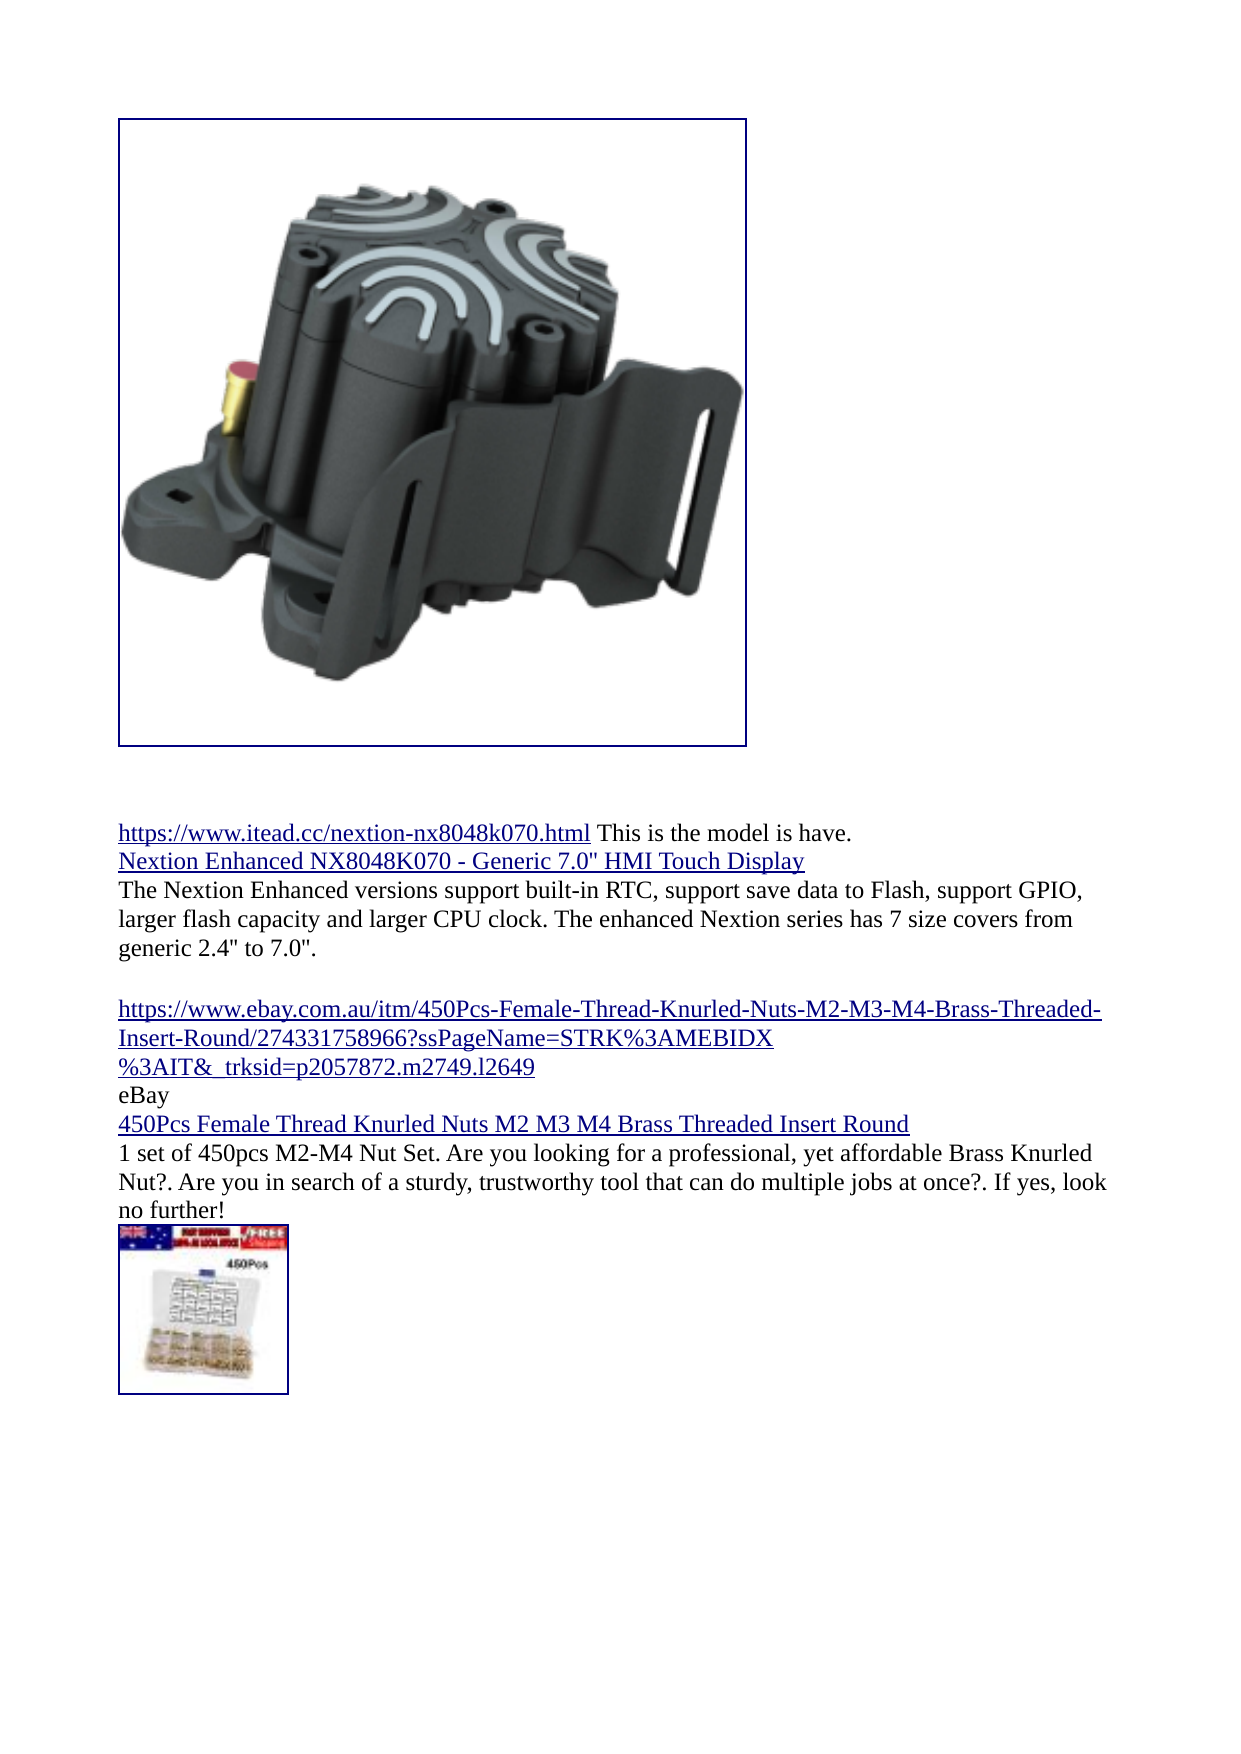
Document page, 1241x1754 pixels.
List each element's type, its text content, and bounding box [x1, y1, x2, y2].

text The Nextion Enhanced versions support built-in RTC, support save data to Flash, support GPIO, larger flash capacity and larger CPU clock. The enhanced Nextion series has 7 size covers from generic 2.4'' to 7.0''. [118, 875, 1122, 961]
text 1 set of 450pcs M2-M4 Nut Set. Are you looking for a professional, yet affordable Brass Knurled Nut?. Are you in search of a sturdy, trustworthy tool that can do multiple jobs at once?. If yes, look no further! [118, 1138, 1122, 1224]
text Nextion Enhanced NX8048K070 - Generic 7.0'' HMI Touch Display [118, 846, 1122, 875]
text 450Pcs Female Thread Knurled Nuts M2 M3 M4 Brass Threaded Insert Round [118, 1109, 1122, 1138]
picture [120, 120, 745, 745]
text eBay [118, 1081, 1122, 1109]
picture [120, 1226, 287, 1393]
text https://www.ebay.com.au/itm/450Pcs-Female-Thread-Knurled-Nuts-M2-M3-M4-Brass-Threaded-Insert-Round/274331758966?ssPageName=STRK%3AMEBIDX%3AIT&_trksid=p2057872.m2749.l2649 [118, 994, 1122, 1081]
text https://www.itead.cc/nextion-nx8048k070.html This is the model is have. [118, 818, 1122, 846]
